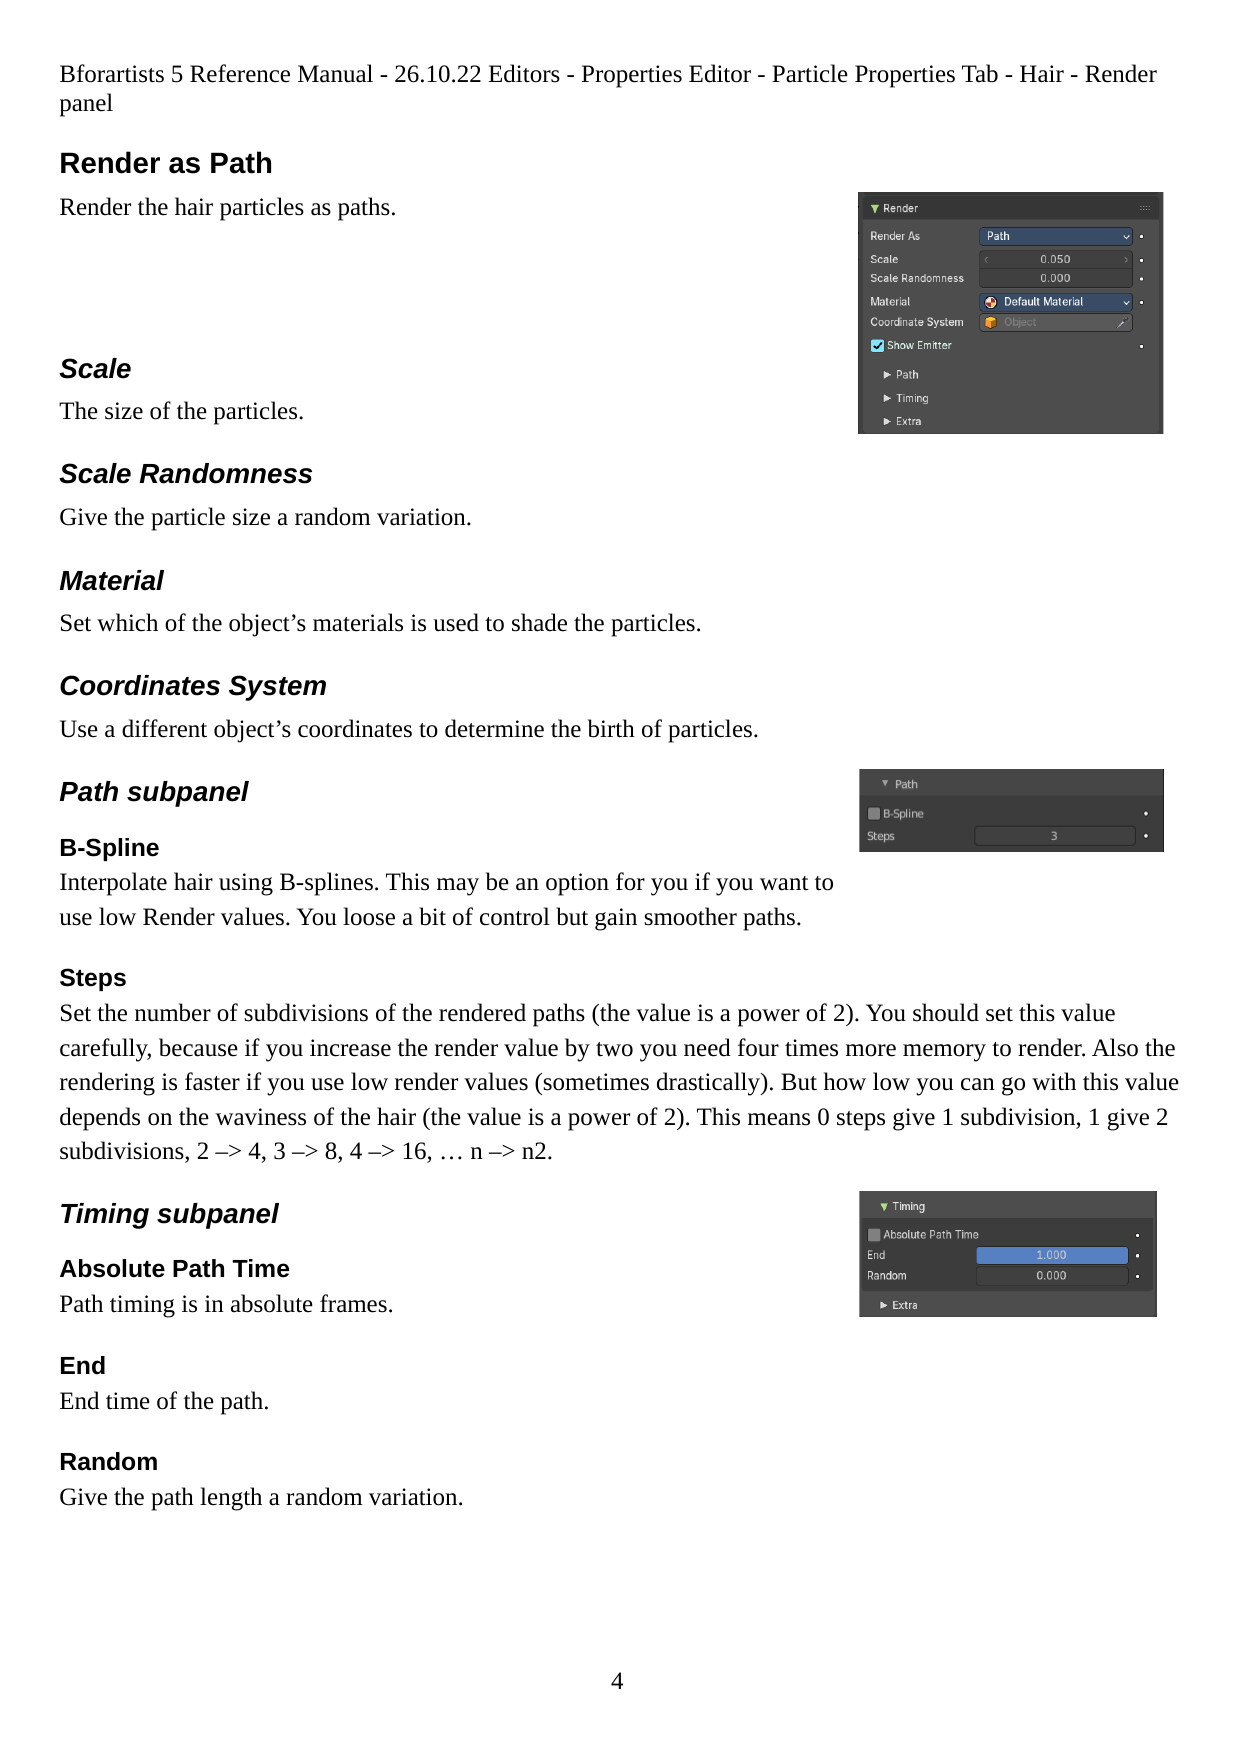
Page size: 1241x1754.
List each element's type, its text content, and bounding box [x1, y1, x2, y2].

picture [859, 769, 1164, 852]
subtitle Timing subpanel [59, 1198, 859, 1229]
text Set which of the object’s materials is used to shade the particles. [59, 608, 1181, 637]
text End time of the path. [59, 1386, 1181, 1414]
text Path timing is in absolute frames. [59, 1289, 1181, 1318]
subtitle Coordinates System [59, 670, 1181, 702]
subtitle Path subpanel [59, 776, 859, 808]
text Give the particle size a random variation. [59, 502, 1181, 531]
subtitle Absolute Path Time [59, 1254, 859, 1283]
text Give the path length a random variation. [59, 1482, 1181, 1511]
picture [859, 1191, 1157, 1317]
subtitle Random [59, 1447, 1181, 1476]
picture [858, 192, 1164, 434]
subtitle End [59, 1351, 1181, 1379]
subtitle Scale Randomness [59, 458, 1181, 490]
subtitle [1157, 1254, 1181, 1283]
subtitle Render as Path [59, 146, 1181, 180]
text The size of the particles. [59, 396, 858, 425]
text Render the hair particles as paths. [59, 192, 858, 221]
subtitle Scale [59, 352, 858, 384]
subtitle [1164, 776, 1181, 808]
text Set the number of subdivisions of the rendered paths (the value is a power of 2). You should set this value carefully, because if you increase the render value by two you need four times more memory to render. Also the rendering is faster if you use low render values (sometimes drastically). But how low you can go with this value depends on the waviness of the hair (the value is a power of 2). This means 0 steps give 1 subdivision, 1 give 2 subdivisions, 2 –> 4, 3 –> 8, 4 –> 16, … n –> n2. [59, 998, 1181, 1165]
subtitle Material [59, 564, 1181, 596]
subtitle [1164, 352, 1181, 384]
subtitle B-Spline [59, 833, 1181, 861]
text Use a different object’s coordinates to determine the birth of particles. [59, 714, 1181, 743]
subtitle Steps [59, 963, 1181, 992]
text Interpolate hair using B-splines. This may be an option for you if you want to use low Render values. You loose a bit of control but gain smoother paths. [59, 867, 1181, 931]
subtitle [1157, 1198, 1181, 1229]
